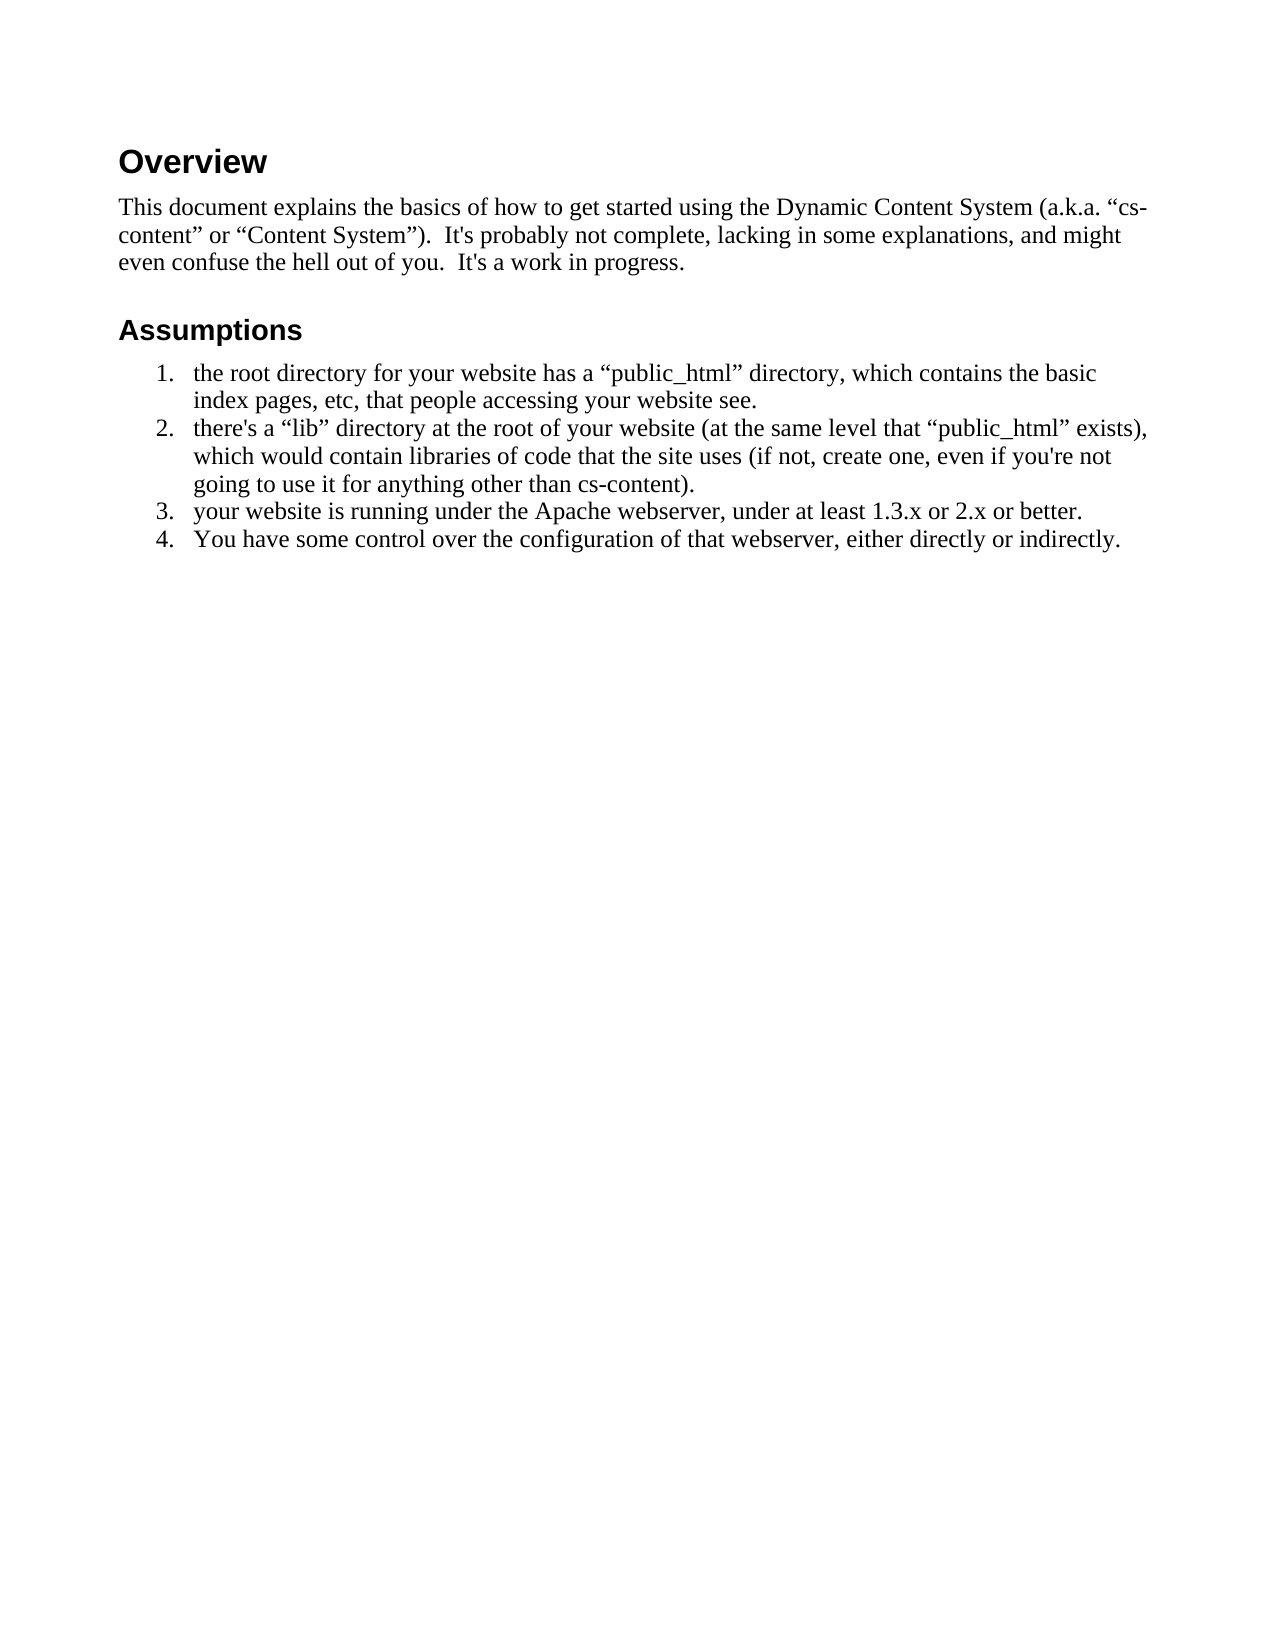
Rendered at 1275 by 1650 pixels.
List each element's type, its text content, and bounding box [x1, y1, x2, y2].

subtitle Overview [118, 143, 1157, 181]
list there's a “lib” directory at the root of your website (at the same level that “public_html” exists), which would contain libraries of code that the site uses (if not, create one, even if you're not going to use it for anything other than cs-content). [156, 414, 1157, 497]
list You have some control over the configuration of that webserver, either directly or indirectly. [156, 525, 1157, 553]
list your website is running under the Apache webserver, under at least 1.3.x or 2.x or better. [156, 497, 1157, 525]
subtitle Assumptions [118, 314, 1157, 346]
list the root directory for your website has a “public_html” directory, which contains the basic index pages, etc, that people accessing your website see. [156, 359, 1157, 414]
text This document explains the basics of how to get started using the Dynamic Content System (a.k.a. “cs-content” or “Content System”). It's probably not complete, lacking in some explanations, and might even confuse the hell out of you. It's a work in progress. [118, 193, 1157, 276]
